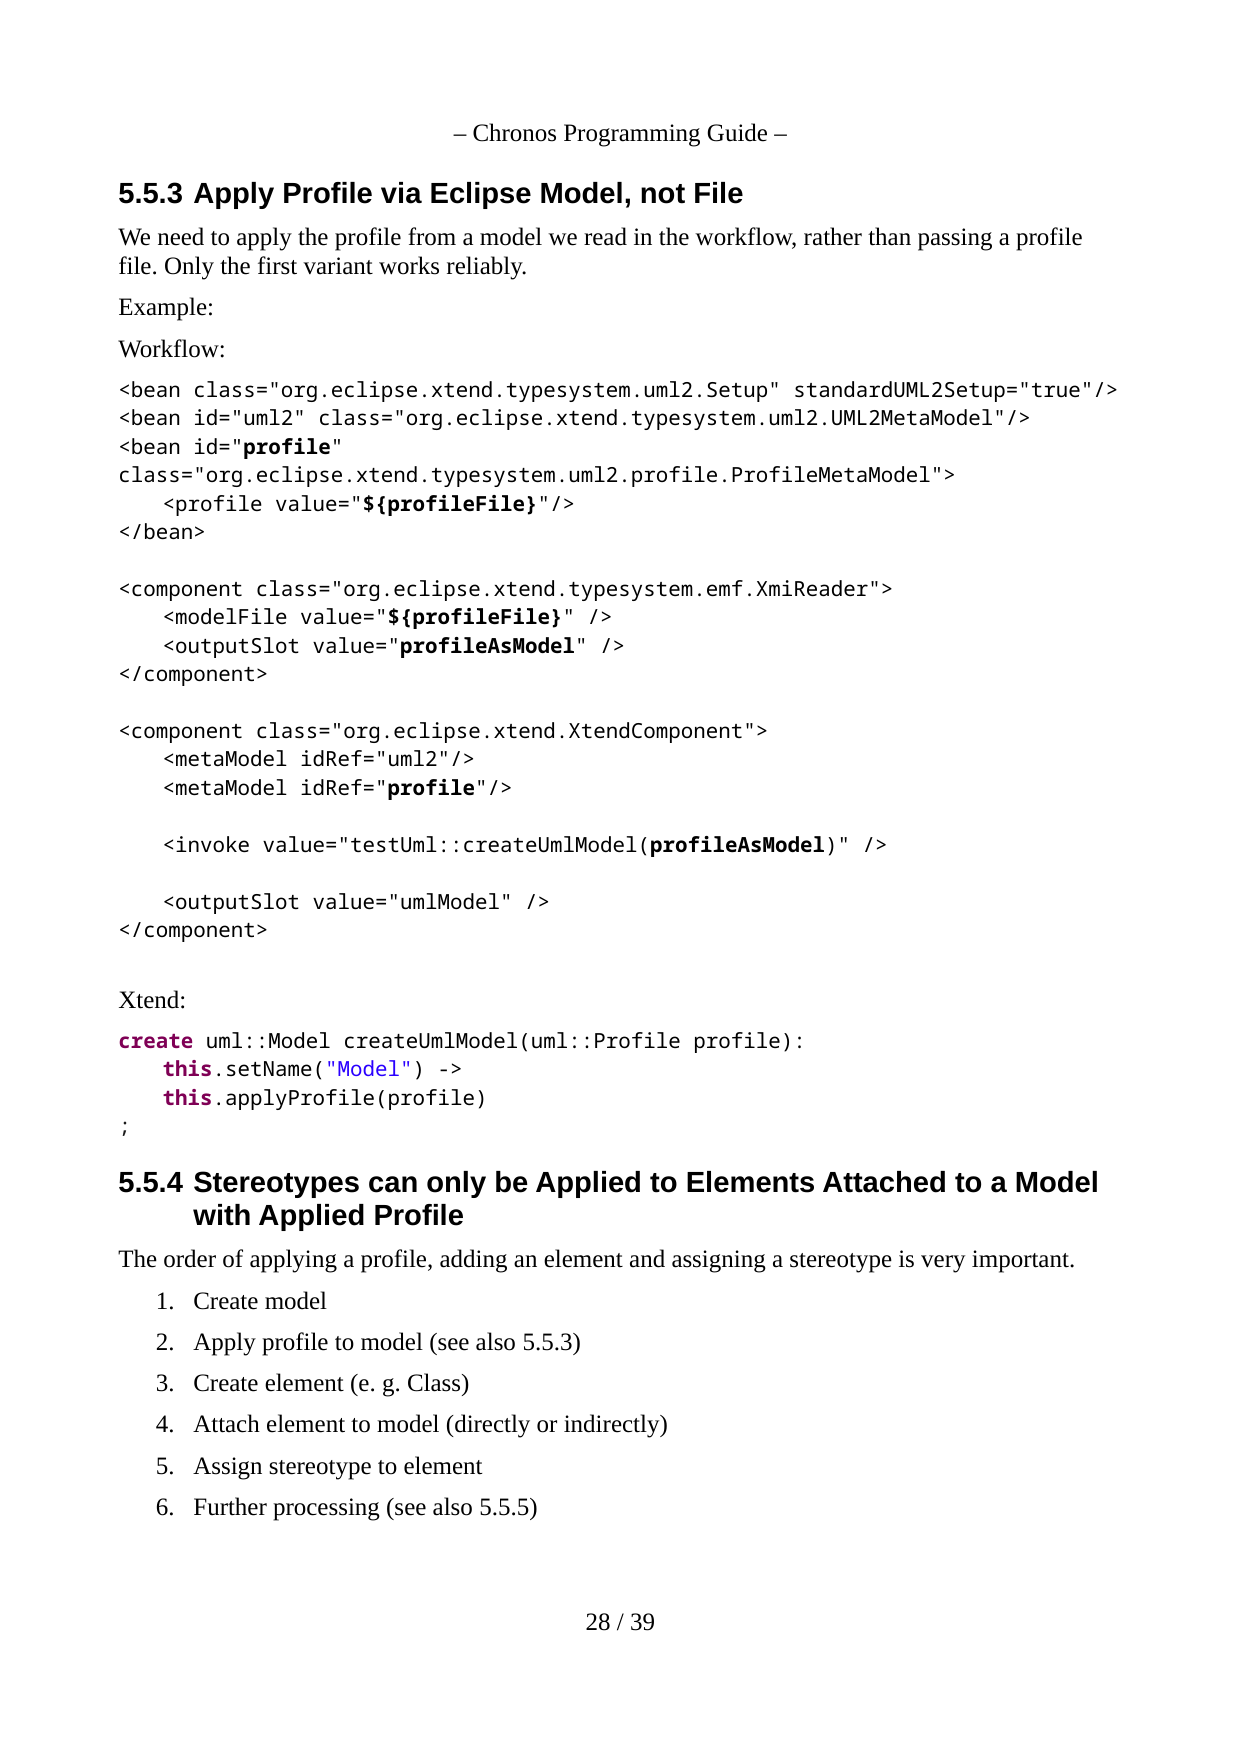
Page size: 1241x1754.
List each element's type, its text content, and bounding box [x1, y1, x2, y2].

list Assign stereotype to element [156, 1451, 1122, 1479]
text ; [118, 1111, 1122, 1140]
list Attach element to model (directly or indirectly) [156, 1409, 1122, 1438]
list Create element (e. g. Class) [156, 1368, 1122, 1397]
text <profile value="${profileFile}"/> [118, 489, 1122, 517]
text <component class="org.eclipse.xtend.XtendComponent"> [118, 716, 1122, 744]
text <outputSlot value="profileAsModel" /> [118, 631, 1122, 659]
text Workflow: [118, 334, 1122, 362]
text create uml::Model createUmlModel(uml::Profile profile): [118, 1026, 1122, 1054]
text <bean class="org.eclipse.xtend.typesystem.uml2.Setup" standardUML2Setup="true"/> [118, 375, 1122, 403]
text </bean> [118, 517, 1122, 546]
subtitle Apply Profile via Eclipse Model, not File [118, 176, 1122, 210]
subtitle Stereotypes can only be Applied to Elements Attached to a Model with Applied Profile [118, 1165, 1122, 1232]
text Example: [118, 292, 1122, 321]
text Xtend: [118, 985, 1122, 1014]
text </component> [118, 659, 1122, 688]
text <component class="org.eclipse.xtend.typesystem.emf.XmiReader"> [118, 574, 1122, 602]
text this.applyProfile(profile) [118, 1083, 1122, 1111]
text <modelFile value="${profileFile}" /> [118, 602, 1122, 631]
text <invoke value="testUml::createUmlModel(profileAsModel)" /> [118, 830, 1122, 858]
list Apply profile to model (see also 5.5.3) [156, 1327, 1122, 1356]
text We need to apply the profile from a model we read in the workflow, rather than passing a profile file. Only the first variant works reliably. [118, 222, 1122, 280]
text <metaModel idRef="profile"/> [118, 773, 1122, 801]
text <outputSlot value="umlModel" /> [118, 887, 1122, 915]
text <metaModel idRef="uml2"/> [118, 744, 1122, 773]
text <bean id="uml2" class="org.eclipse.xtend.typesystem.uml2.UML2MetaModel"/> [118, 403, 1122, 432]
list Create model [156, 1286, 1122, 1314]
list Further processing (see also 5.5.5) [156, 1492, 1122, 1521]
text </component> [118, 915, 1122, 944]
text The order of applying a profile, adding an element and assigning a stereotype is very important. [118, 1244, 1122, 1273]
text <bean id="profile" class="org.eclipse.xtend.typesystem.uml2.profile.ProfileMetaModel"> [118, 432, 1122, 489]
text this.setName("Model") -> [118, 1054, 1122, 1083]
